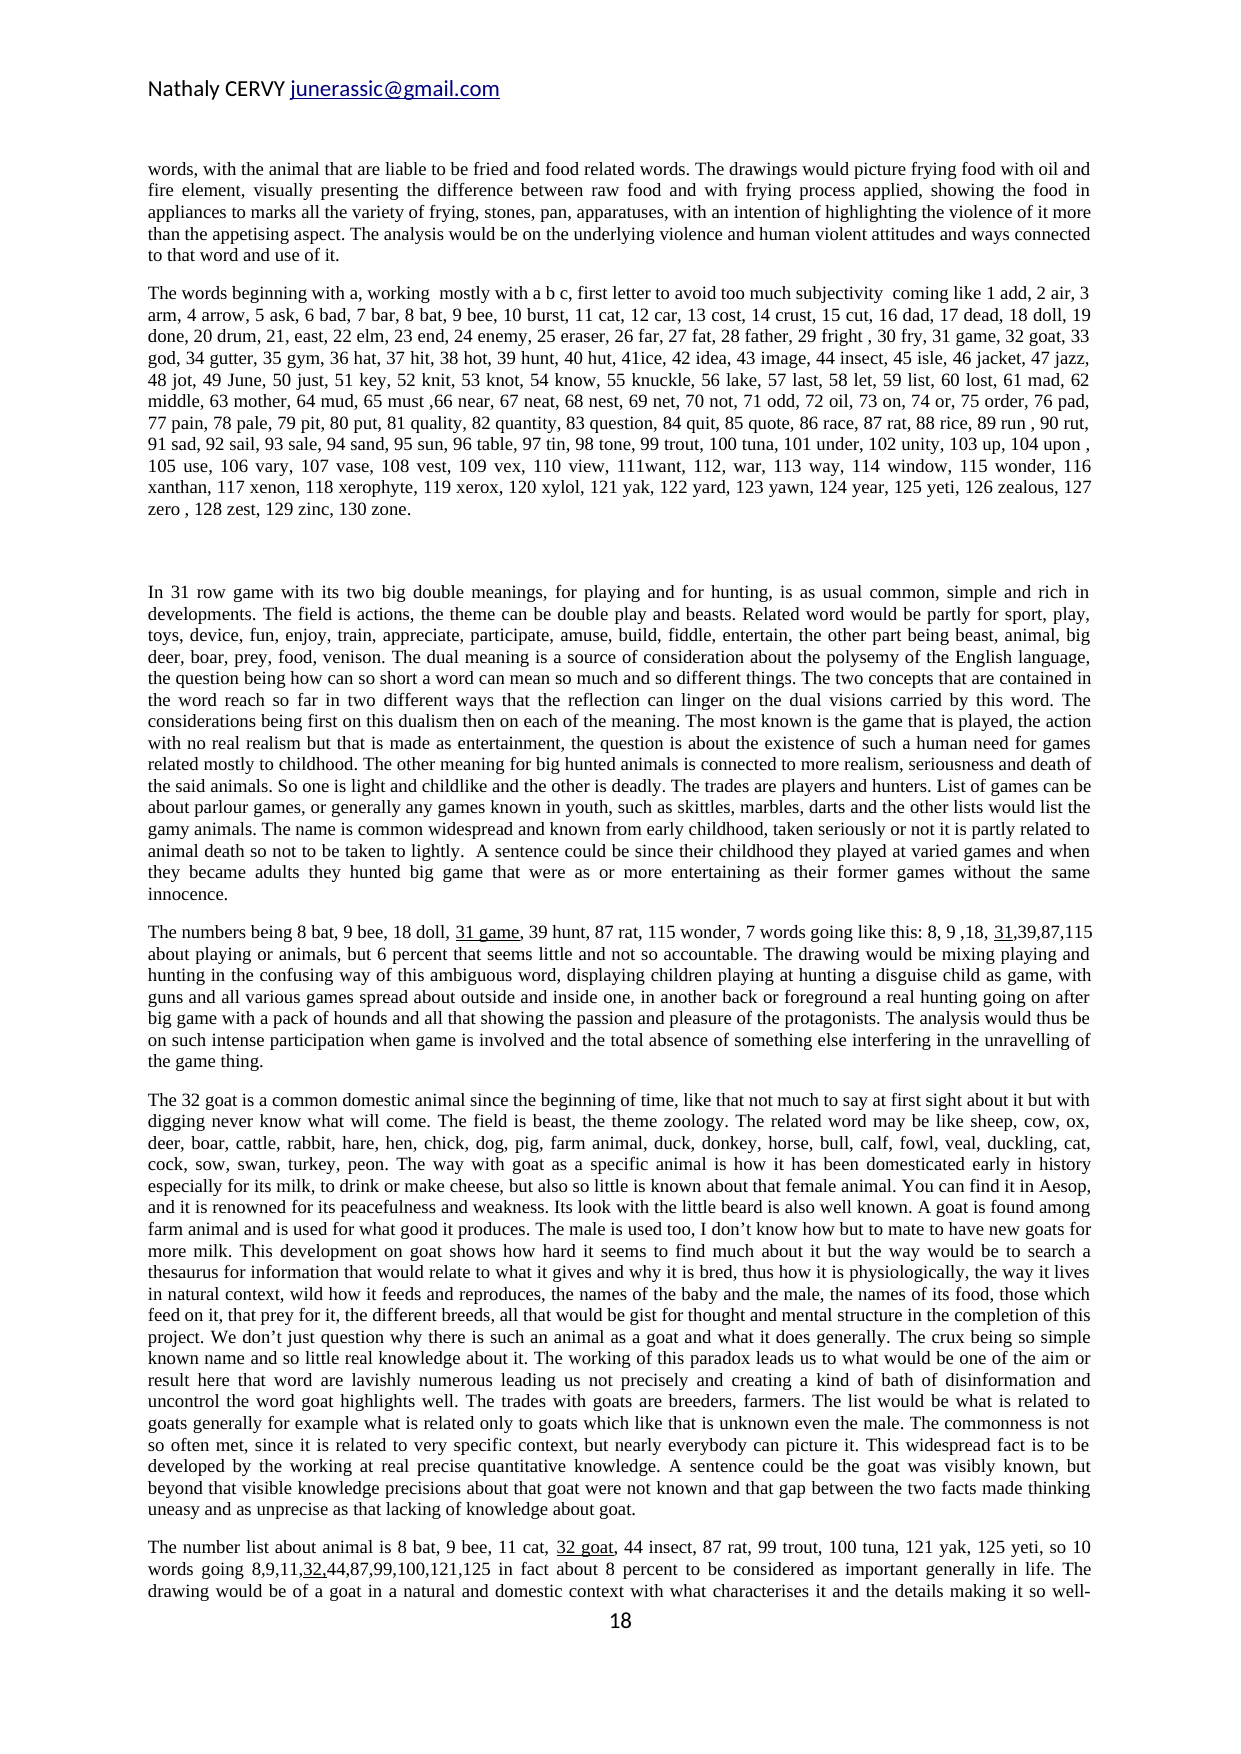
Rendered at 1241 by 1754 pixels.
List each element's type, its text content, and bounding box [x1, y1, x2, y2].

text The numbers being 8 bat, 9 bee, 18 doll, 31 game, 39 hunt, 87 rat, 115 wonder, 7 words going like this: 8, 9 ,18, 31,39,87,115 about playing or animals, but 6 percent that seems little and not so accountable. The drawing would be mixing playing and hunting in the confusing way of this ambiguous word, displaying children playing at hunting a disguise child as game, with guns and all various games spread about outside and inside one, in another back or foreground a real hunting going on after big game with a pack of hounds and all that showing the passion and pleasure of the protagonists. The analysis would thus be on such intense participation when game is involved and the total absence of something else interfering in the unravelling of the game thing. [148, 921, 1093, 1072]
text words, with the animal that are liable to be fried and food related words. The drawings would picture frying food with oil and fire element, visually presenting the difference between raw food and with frying process applied, showing the food in appliances to marks all the variety of frying, stones, pan, apparatuses, with an intention of highlighting the violence of it more than the appetising aspect. The analysis would be on the underlying violence and human violent attitudes and ways connected to that word and use of it. [148, 158, 1093, 266]
text The words beginning with a, working mostly with a b c, first letter to avoid too much subjectivity coming like 1 add, 2 air, 3 arm, 4 arrow, 5 ask, 6 bad, 7 bar, 8 bat, 9 bee, 10 burst, 11 cat, 12 car, 13 cost, 14 crust, 15 cut, 16 dad, 17 dead, 18 doll, 19 done, 20 drum, 21, east, 22 elm, 23 end, 24 enemy, 25 eraser, 26 far, 27 fat, 28 father, 29 fright , 30 fry, 31 game, 32 goat, 33 god, 34 gutter, 35 gym, 36 hat, 37 hit, 38 hot, 39 hunt, 40 hut, 41ice, 42 idea, 43 image, 44 insect, 45 isle, 46 jacket, 47 jazz, 48 jot, 49 June, 50 just, 51 key, 52 knit, 53 knot, 54 know, 55 knuckle, 56 lake, 57 last, 58 let, 59 list, 60 lost, 61 mad, 62 middle, 63 mother, 64 mud, 65 must ,66 near, 67 neat, 68 nest, 69 net, 70 not, 71 odd, 72 oil, 73 on, 74 or, 75 order, 76 pad, 77 pain, 78 pale, 79 pit, 80 put, 81 quality, 82 quantity, 83 question, 84 quit, 85 quote, 86 race, 87 rat, 88 rice, 89 run , 90 rut, 91 sad, 92 sail, 93 sale, 94 sand, 95 sun, 96 table, 97 tin, 98 tone, 99 trout, 100 tuna, 101 under, 102 unity, 103 up, 104 upon , 105 use, 106 vary, 107 vase, 108 vest, 109 vex, 110 view, 111want, 112, war, 113 way, 114 window, 115 wonder, 116 xanthan, 117 xenon, 118 xerophyte, 119 xerox, 120 xylol, 121 yak, 122 yard, 123 yawn, 124 year, 125 yeti, 126 zealous, 127 zero , 128 zest, 129 zinc, 130 zone. [148, 282, 1093, 519]
text The 32 goat is a common domestic animal since the beginning of time, like that not much to say at first sight about it but with digging never know what will come. The field is beast, the theme zoology. The related word may be like sheep, cow, ox, deer, boar, cattle, rabbit, hare, hen, chick, dog, pig, farm animal, duck, donkey, horse, bull, calf, fowl, veal, duckling, cat, cock, sow, swan, turkey, peon. The way with goat as a specific animal is how it has been domesticated early in history especially for its milk, to drink or make cheese, but also so little is known about that female animal. You can find it in Aesop, and it is renowned for its peacefulness and weakness. Its look with the little beard is also well known. A goat is found among farm animal and is used for what good it produces. The male is used too, I don’t know how but to mate to have new goats for more milk. This development on goat shows how hard it seems to find much about it but the way would be to search a thesaurus for information that would relate to what it gives and why it is bred, thus how it is physiologically, the way it lives in natural context, wild how it feeds and reproduces, the names of the baby and the male, the names of its food, those which feed on it, that prey for it, the different breeds, all that would be gist for thought and mental structure in the completion of this project. We don’t just question why there is such an animal as a goat and what it does generally. The crux being so simple known name and so little real knowledge about it. The working of this paradox leads us to what would be one of the aim or result here that word are lavishly numerous leading us not precisely and creating a kind of bath of disinformation and uncontrol the word goat highlights well. The trades with goats are breeders, farmers. The list would be what is related to goats generally for example what is related only to goats which like that is unknown even the male. The commonness is not so often met, since it is related to very specific context, but nearly everybody can picture it. This widespread fact is to be developed by the working at real precise quantitative knowledge. A sentence could be the goat was visibly known, but beyond that visible knowledge precisions about that goat were not known and that gap between the two facts made thinking uneasy and as unprecise as that lacking of knowledge about goat. [148, 1088, 1093, 1520]
text The number list about animal is 8 bat, 9 bee, 11 cat, 32 goat, 44 insect, 87 rat, 99 trout, 100 tuna, 121 yak, 125 yeti, so 10 words going 8,9,11,32,44,87,99,100,121,125 in fact about 8 percent to be considered as important generally in life. The drawing would be of a goat in a natural and domestic context with what characterises it and the details making it so well- [148, 1536, 1093, 1601]
text In 31 row game with its two big double meanings, for playing and for hunting, is as usual common, simple and rich in developments. The field is actions, the theme can be double play and beasts. Related word would be partly for sport, play, toys, device, fun, enjoy, train, appreciate, participate, amuse, build, fiddle, entertain, the other part being beast, animal, big deer, boar, prey, food, venison. The dual meaning is a source of consideration about the polysemy of the English language, the question being how can so short a word can mean so much and so different things. The two concepts that are contained in the word reach so far in two different ways that the reflection can linger on the dual visions carried by this word. The considerations being first on this dualism then on each of the meaning. The most known is the game that is played, the action with no real realism but that is made as entertainment, the question is about the existence of such a human need for games related mostly to childhood. The other meaning for big hunted animals is connected to more realism, seriousness and death of the said animals. So one is light and childlike and the other is deadly. The trades are players and hunters. List of games can be about parlour games, or generally any games known in youth, such as skittles, marbles, darts and the other lists would list the gamy animals. The name is common widespread and known from early childhood, taken seriously or not it is partly related to animal death so not to be taken to lightly. A sentence could be since their childhood they played at varied games and when they became adults they hunted big game that were as or more entertaining as their former games without the same innocence. [148, 581, 1093, 904]
